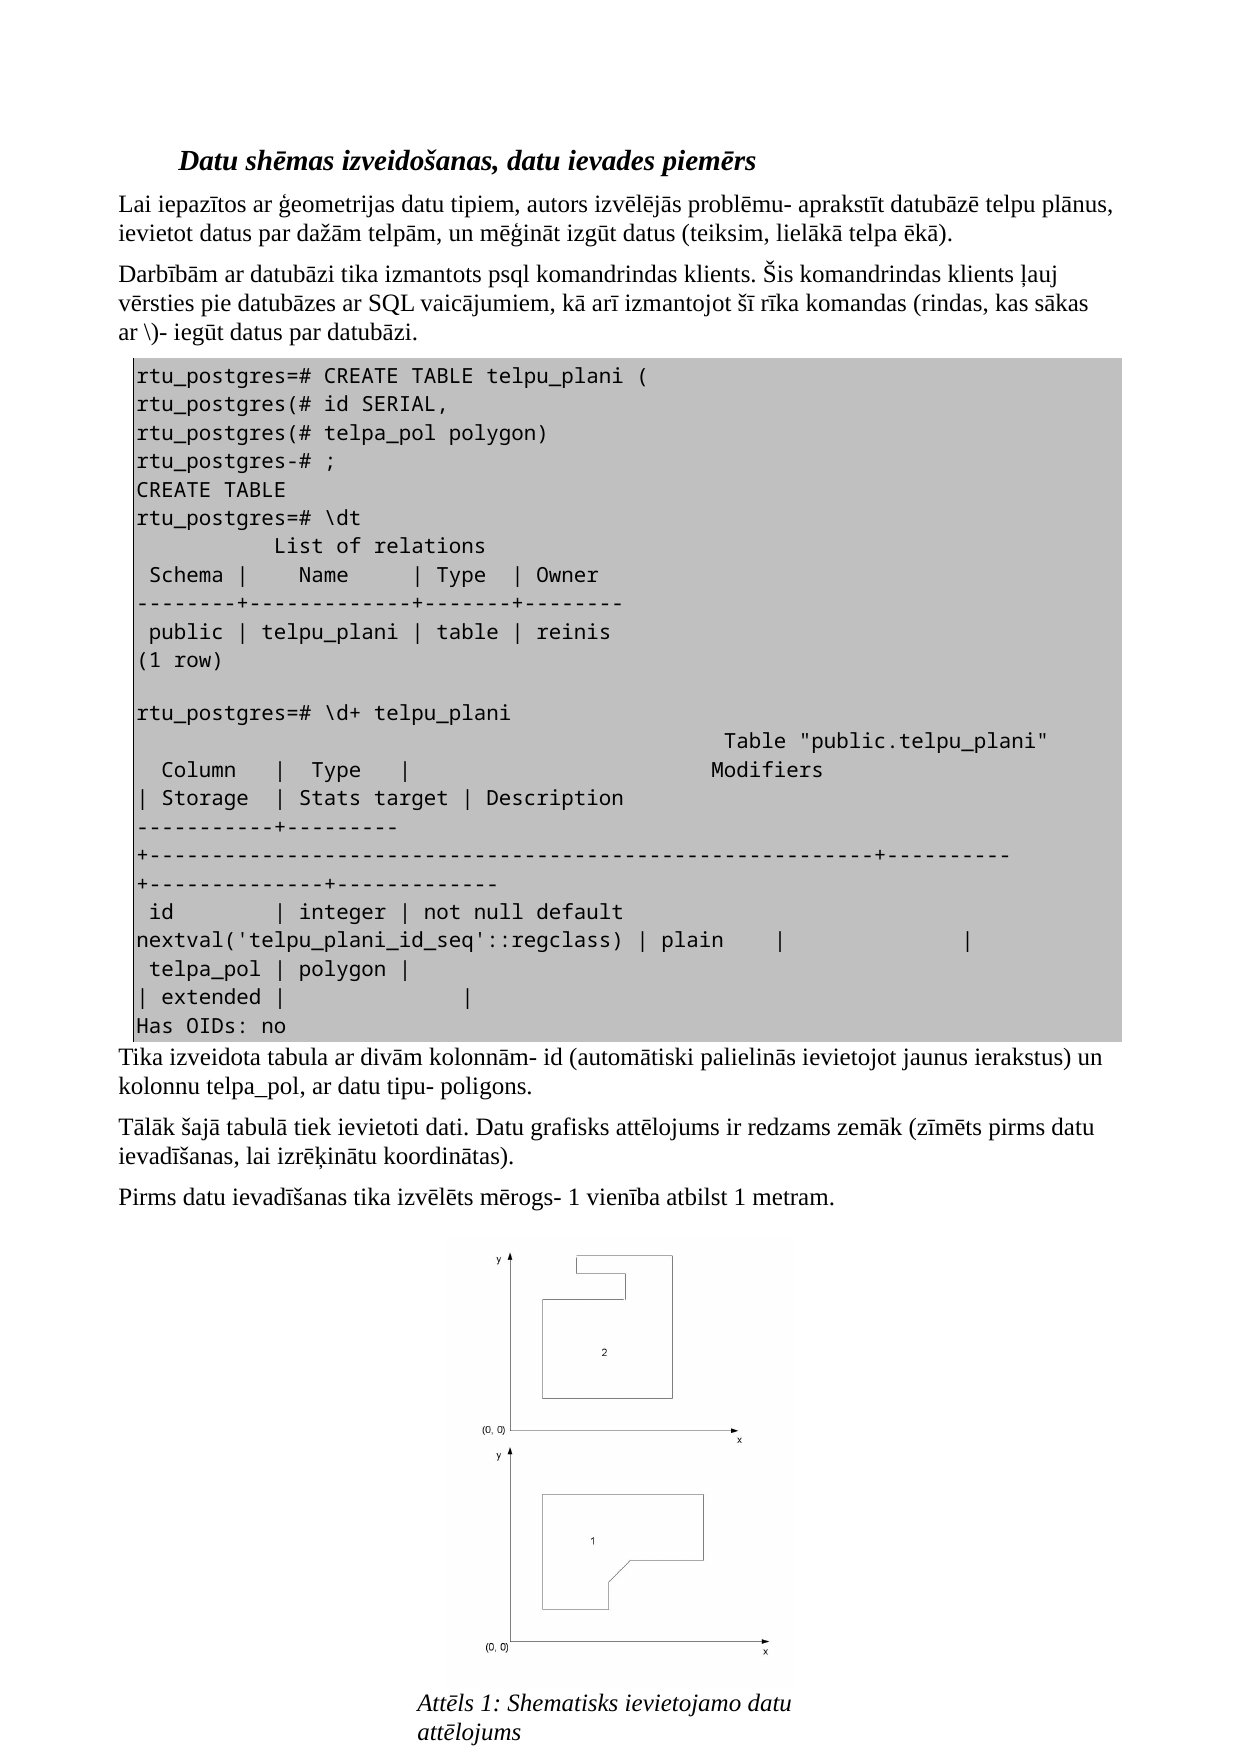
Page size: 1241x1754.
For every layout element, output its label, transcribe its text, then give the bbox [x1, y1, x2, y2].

subtitle Datu shēmas izveidošanas, datu ievades piemērs [118, 143, 1122, 177]
text rtu_postgres-# ; [134, 446, 1122, 475]
text List of relations [134, 532, 1122, 560]
text telpa_pol | polygon | | extended | | [134, 954, 1122, 1011]
text rtu_postgres(# telpa_pol polygon) [134, 418, 1122, 446]
text id | integer | not null default nextval('telpu_plani_id_seq'::regclass) | plain | | [134, 897, 1122, 954]
text (1 row) [134, 645, 1122, 674]
picture [445, 1236, 795, 1689]
text Table "public.telpu_plani" [134, 727, 1122, 755]
text public | telpu_plani | table | reinis [134, 617, 1122, 645]
text Schema | Name | Type | Owner [134, 560, 1122, 588]
text rtu_postgres=# \d+ telpu_plani [134, 698, 1122, 727]
text rtu_postgres=# CREATE TABLE telpu_plani ( [134, 358, 1122, 389]
text Column | Type | Modifiers | Storage | Stats target | Description [134, 755, 1122, 812]
text Has OIDs: no [134, 1011, 1122, 1042]
text --------+-------------+-------+-------- [134, 588, 1122, 617]
text Tika izveidota tabula ar divām kolonnām- id (automātiski palielinās ievietojot jaunus ierakstus) un kolonnu telpa_pol, ar datu tipu- poligons. [118, 1042, 1122, 1100]
text -----------+---------+----------------------------------------------------------+----------+--------------+------------- [134, 812, 1122, 897]
text Pirms datu ievadīšanas tika izvēlēts mērogs- 1 vienība atbilst 1 metram. [118, 1182, 1122, 1211]
text Lai iepazītos ar ģeometrijas datu tipiem, autors izvēlējās problēmu- aprakstīt datubāzē telpu plānus, ievietot datus par dažām telpām, un mēģināt izgūt datus (teiksim, lielākā telpa ēkā). [118, 189, 1122, 247]
text CREATE TABLE [134, 475, 1122, 503]
text Darbībām ar datubāzi tika izmantots psql komandrindas klients. Šis komandrindas klients ļauj vērsties pie datubāzes ar SQL vaicājumiem, kā arī izmantojot šī rīka komandas (rindas, kas sākas ar \)- iegūt datus par datubāzi. [118, 259, 1122, 346]
text Tālāk šajā tabulā tiek ievietoti dati. Datu grafisks attēlojums ir redzams zemāk (zīmēts pirms datu ievadīšanas, lai izrēķinātu koordinātas). [118, 1112, 1122, 1170]
text Attēls 1: Shematisks ievietojamo datu attēlojums [417, 1236, 823, 1746]
text rtu_postgres(# id SERIAL, [134, 389, 1122, 418]
text rtu_postgres=# \dt [134, 503, 1122, 532]
